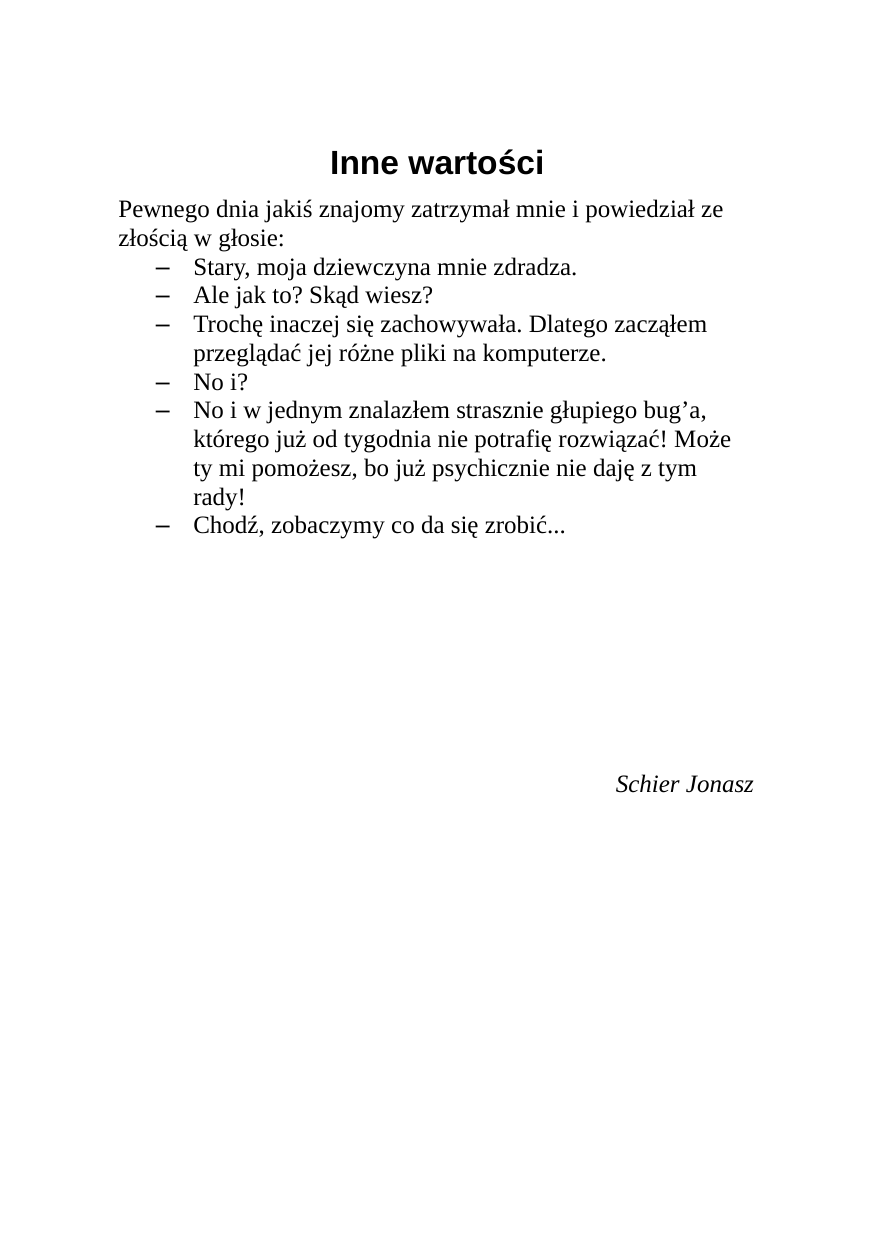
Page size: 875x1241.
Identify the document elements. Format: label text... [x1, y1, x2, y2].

list Trochę inaczej się zachowywała. Dlatego zacząłem przeglądać jej różne pliki na komputerze. [156, 309, 756, 367]
list Chodź, zobaczymy co da się zrobić... [156, 511, 756, 539]
text Schier Jonasz [118, 769, 756, 798]
list No i w jednym znalazłem strasznie głupiego bug’a, którego już od tygodnia nie potrafię rozwiązać! Może ty mi pomożesz, bo już psychicznie nie daję z tym rady! [156, 396, 756, 511]
text Pewnego dnia jakiś znajomy zatrzymał mnie i powiedział ze złością w głosie: [118, 194, 756, 252]
subtitle Inne wartości [118, 143, 756, 182]
list Ale jak to? Skąd wiesz? [156, 281, 756, 309]
list Stary, moja dziewczyna mnie zdradza. [156, 252, 756, 281]
list No i? [156, 367, 756, 396]
